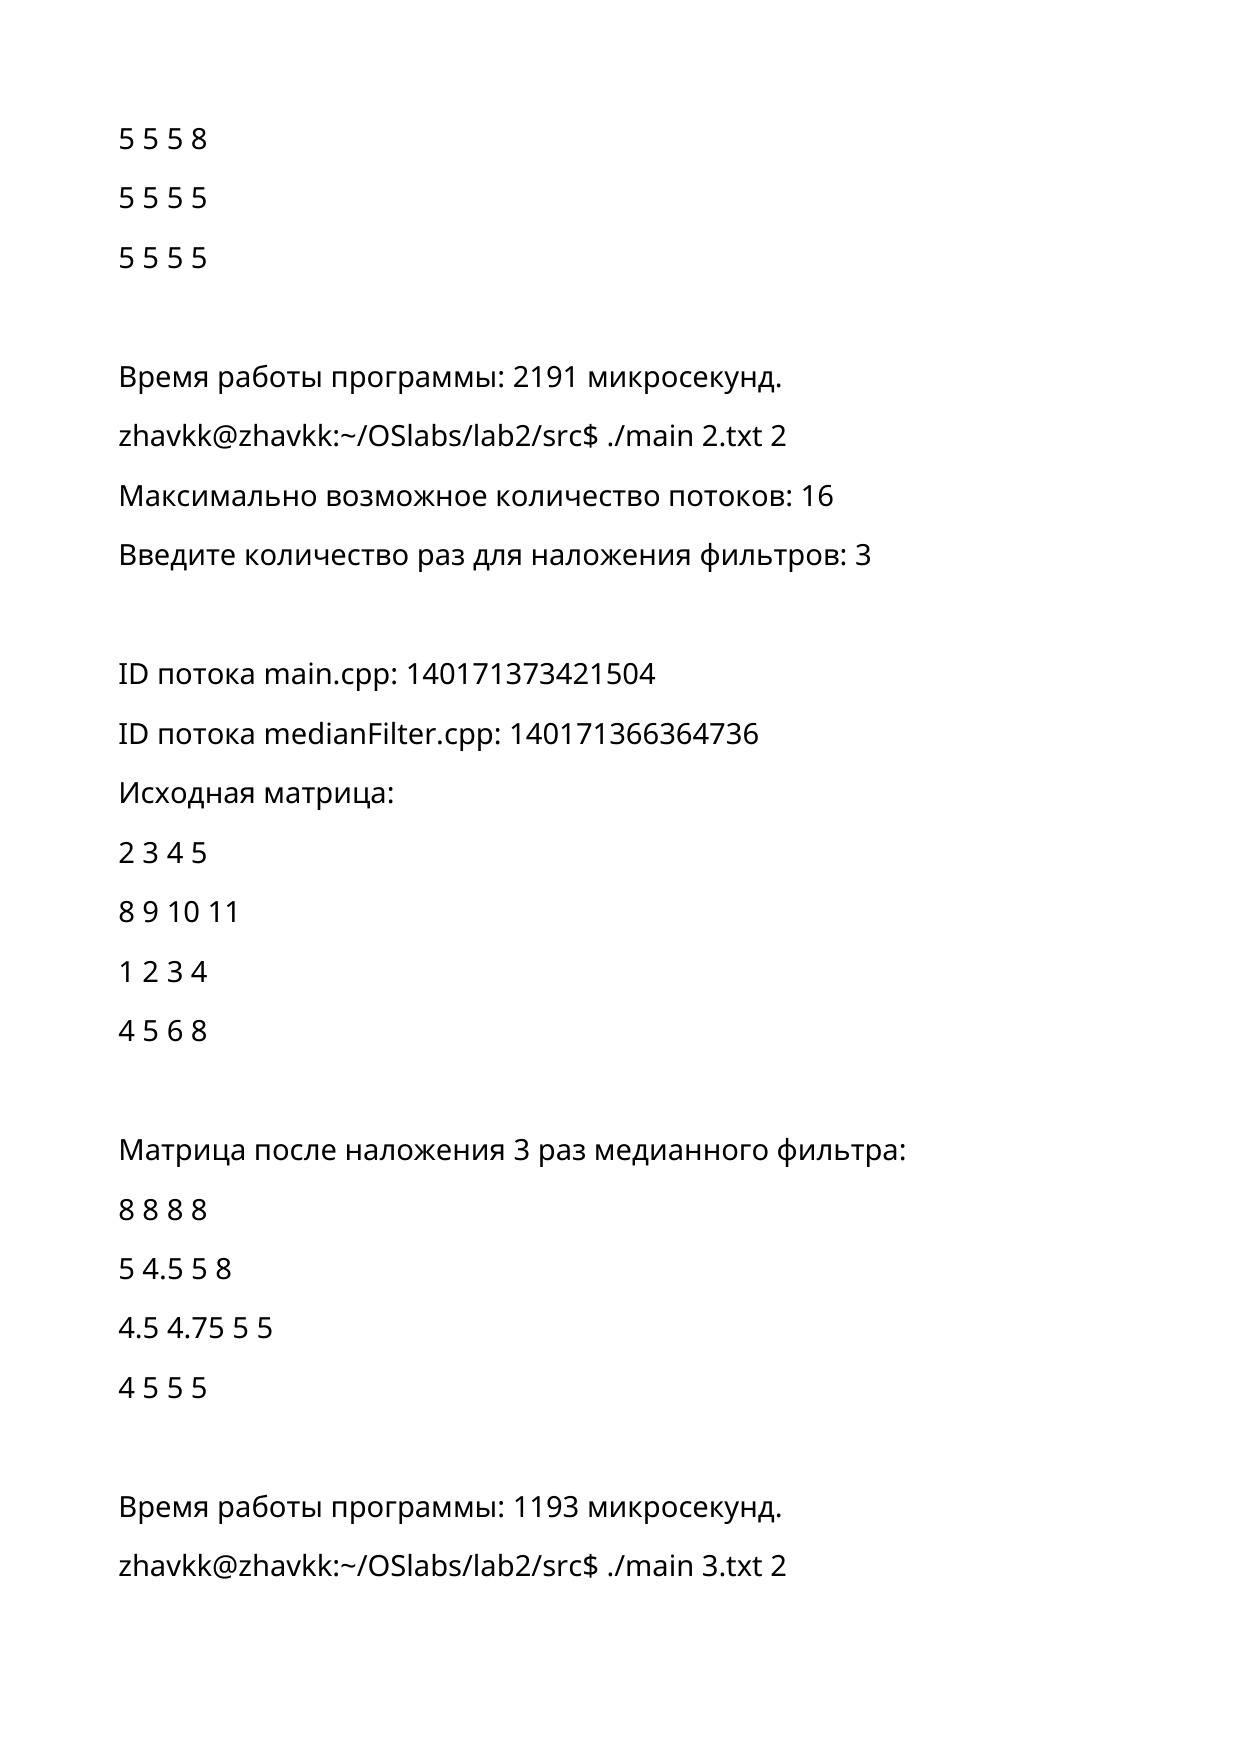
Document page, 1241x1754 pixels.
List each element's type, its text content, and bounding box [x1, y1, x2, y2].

text ID потока main.cpp: 140171373421504 [118, 653, 1122, 693]
text 5 5 5 5 [118, 178, 1122, 217]
text Исходная матрица: [118, 772, 1122, 812]
text 4 5 5 5 [118, 1367, 1122, 1407]
text 5 5 5 5 [118, 237, 1122, 277]
text 1 2 3 4 [118, 951, 1122, 991]
text 4 5 6 8 [118, 1010, 1122, 1050]
text 8 8 8 8 [118, 1189, 1122, 1228]
text Время работы программы: 2191 микросекунд. [118, 356, 1122, 396]
text 5 4.5 5 8 [118, 1248, 1122, 1288]
text Матрица после наложения 3 раз медианного фильтра: [118, 1129, 1122, 1169]
text 2 3 4 5 [118, 832, 1122, 872]
text 8 9 10 11 [118, 891, 1122, 931]
text ID потока medianFilter.cpp: 140171366364736 [118, 713, 1122, 753]
text Введите количество раз для наложения фильтров: 3 [118, 534, 1122, 574]
text 4.5 4.75 5 5 [118, 1308, 1122, 1347]
text zhavkk@zhavkk:~/OSlabs/lab2/src$ ./main 3.txt 2 [118, 1546, 1122, 1585]
text 5 5 5 8 [118, 118, 1122, 158]
text Максимально возможное количество потоков: 16 [118, 475, 1122, 515]
text Время работы программы: 1193 микросекунд. [118, 1486, 1122, 1526]
text zhavkk@zhavkk:~/OSlabs/lab2/src$ ./main 2.txt 2 [118, 416, 1122, 455]
